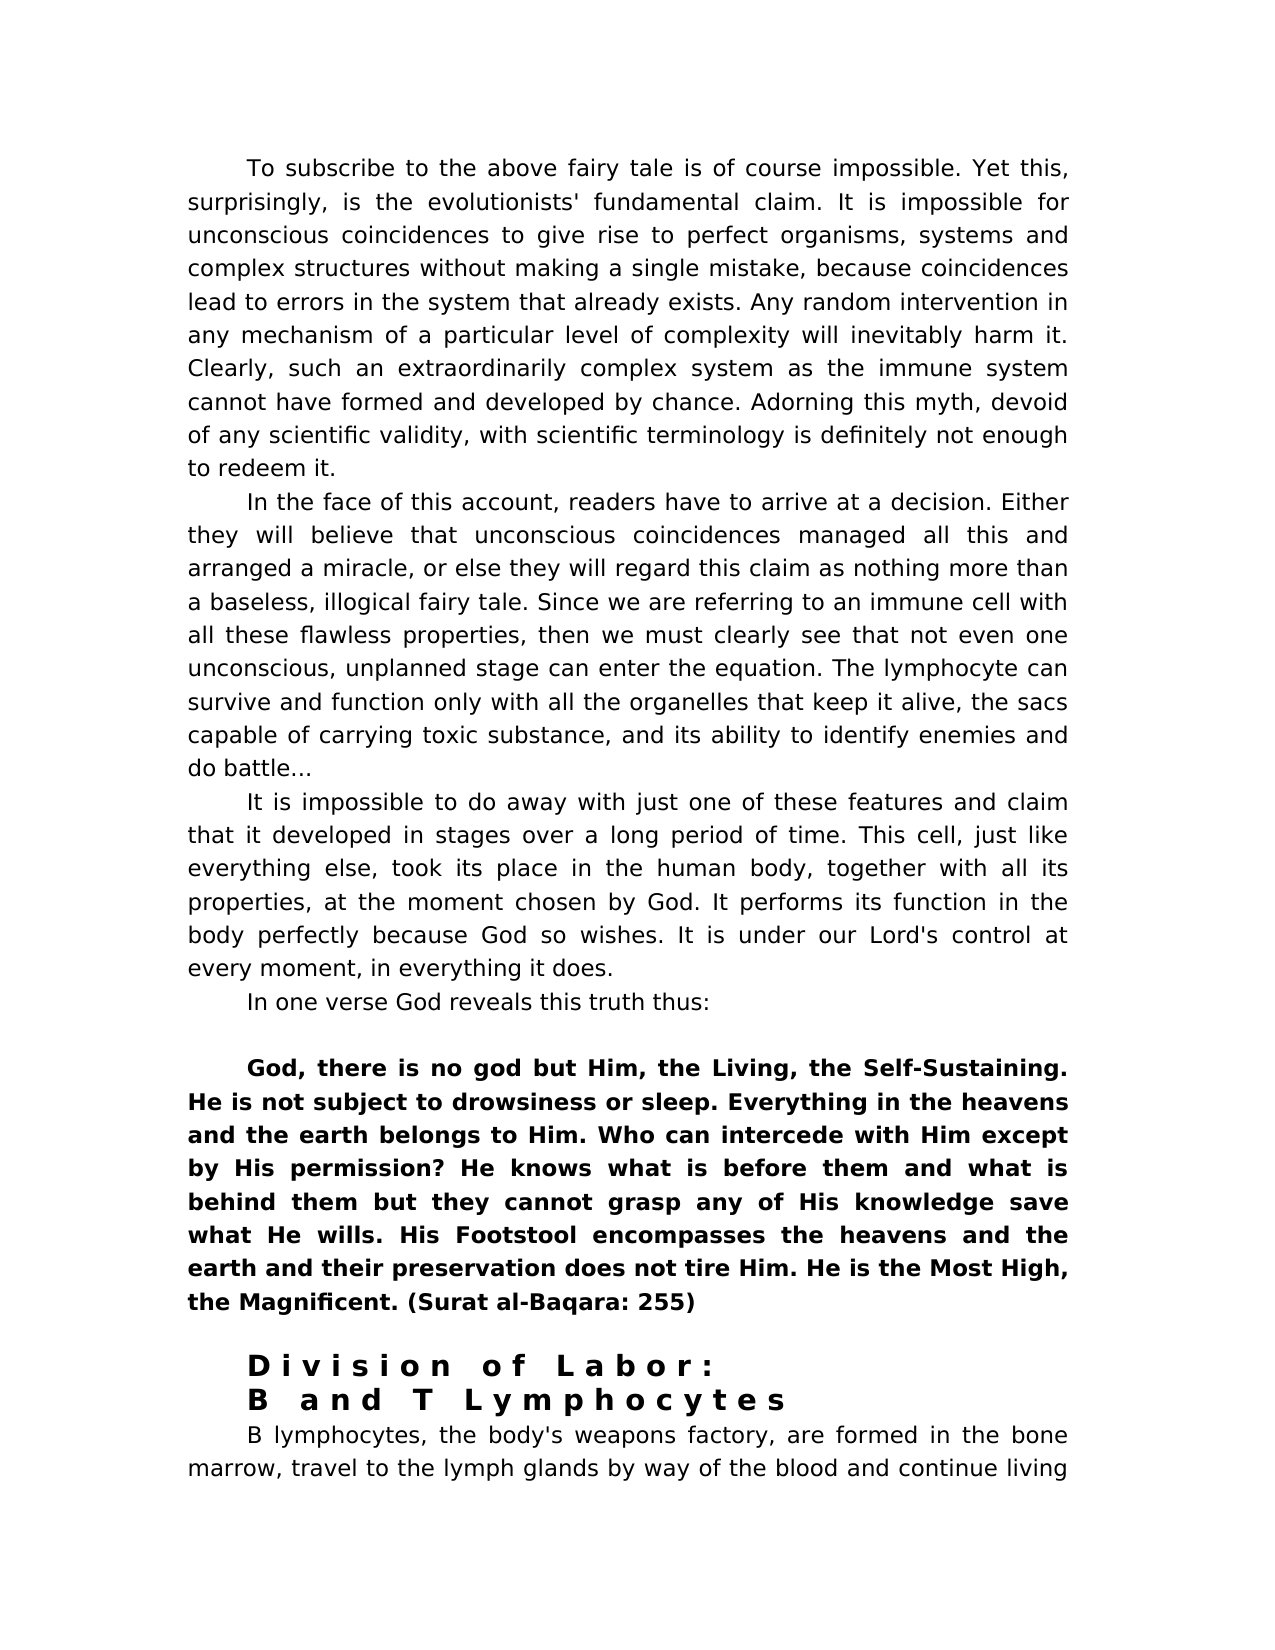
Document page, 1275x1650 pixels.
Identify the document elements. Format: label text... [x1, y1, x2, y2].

text B and T Lymphocytes [187, 1383, 1070, 1417]
text Division of Labor: [187, 1350, 1070, 1383]
text B lymphocytes, the body's weapons factory, are formed in the bone marrow, travel to the lymph glands by way of the blood and continue living [187, 1417, 1070, 1483]
text It is impossible to do away with just one of these features and claim that it developed in stages over a long period of time. This cell, just like everything else, took its place in the human body, together with all its properties, at the moment chosen by God. It performs its function in the body perfectly because God so wishes. It is under our Lord's control at every moment, in everything it does. [187, 783, 1070, 983]
text God, there is no god but Him, the Living, the Self-Sustaining. He is not subject to drowsiness or sleep. Everything in the heavens and the earth belongs to Him. Who can intercede with Him except by His permission? He knows what is before them and what is behind them but they cannot grasp any of His knowledge save what He wills. His Footstool encompasses the heavens and the earth and their preservation does not tire Him. He is the Most High, the Magnificent. (Surat al-Baqara: 255) [187, 1050, 1070, 1317]
text In the face of this account, readers have to arrive at a decision. Either they will believe that unconscious coincidences managed all this and arranged a miracle, or else they will regard this claim as nothing more than a baseless, illogical fairy tale. Since we are referring to an immune cell with all these flawless properties, then we must clearly see that not even one unconscious, unplanned stage can enter the equation. The lymphocyte can survive and function only with all the organelles that keep it alive, the sacs capable of carrying toxic substance, and its ability to identify enemies and do battle... [187, 483, 1070, 783]
text To subscribe to the above fairy tale is of course impossible. Yet this, surprisingly, is the evolutionists' fundamental claim. It is impossible for unconscious coincidences to give rise to perfect organisms, systems and complex structures without making a single mistake, because coincidences lead to errors in the system that already exists. Any random intervention in any mechanism of a particular level of complexity will inevitably harm it. Clearly, such an extraordinarily complex system as the immune system cannot have formed and developed by chance. Adorning this myth, devoid of any scientific validity, with scientific terminology is definitely not enough to redeem it. [187, 150, 1070, 483]
text In one verse God reveals this truth thus: [187, 983, 1070, 1017]
